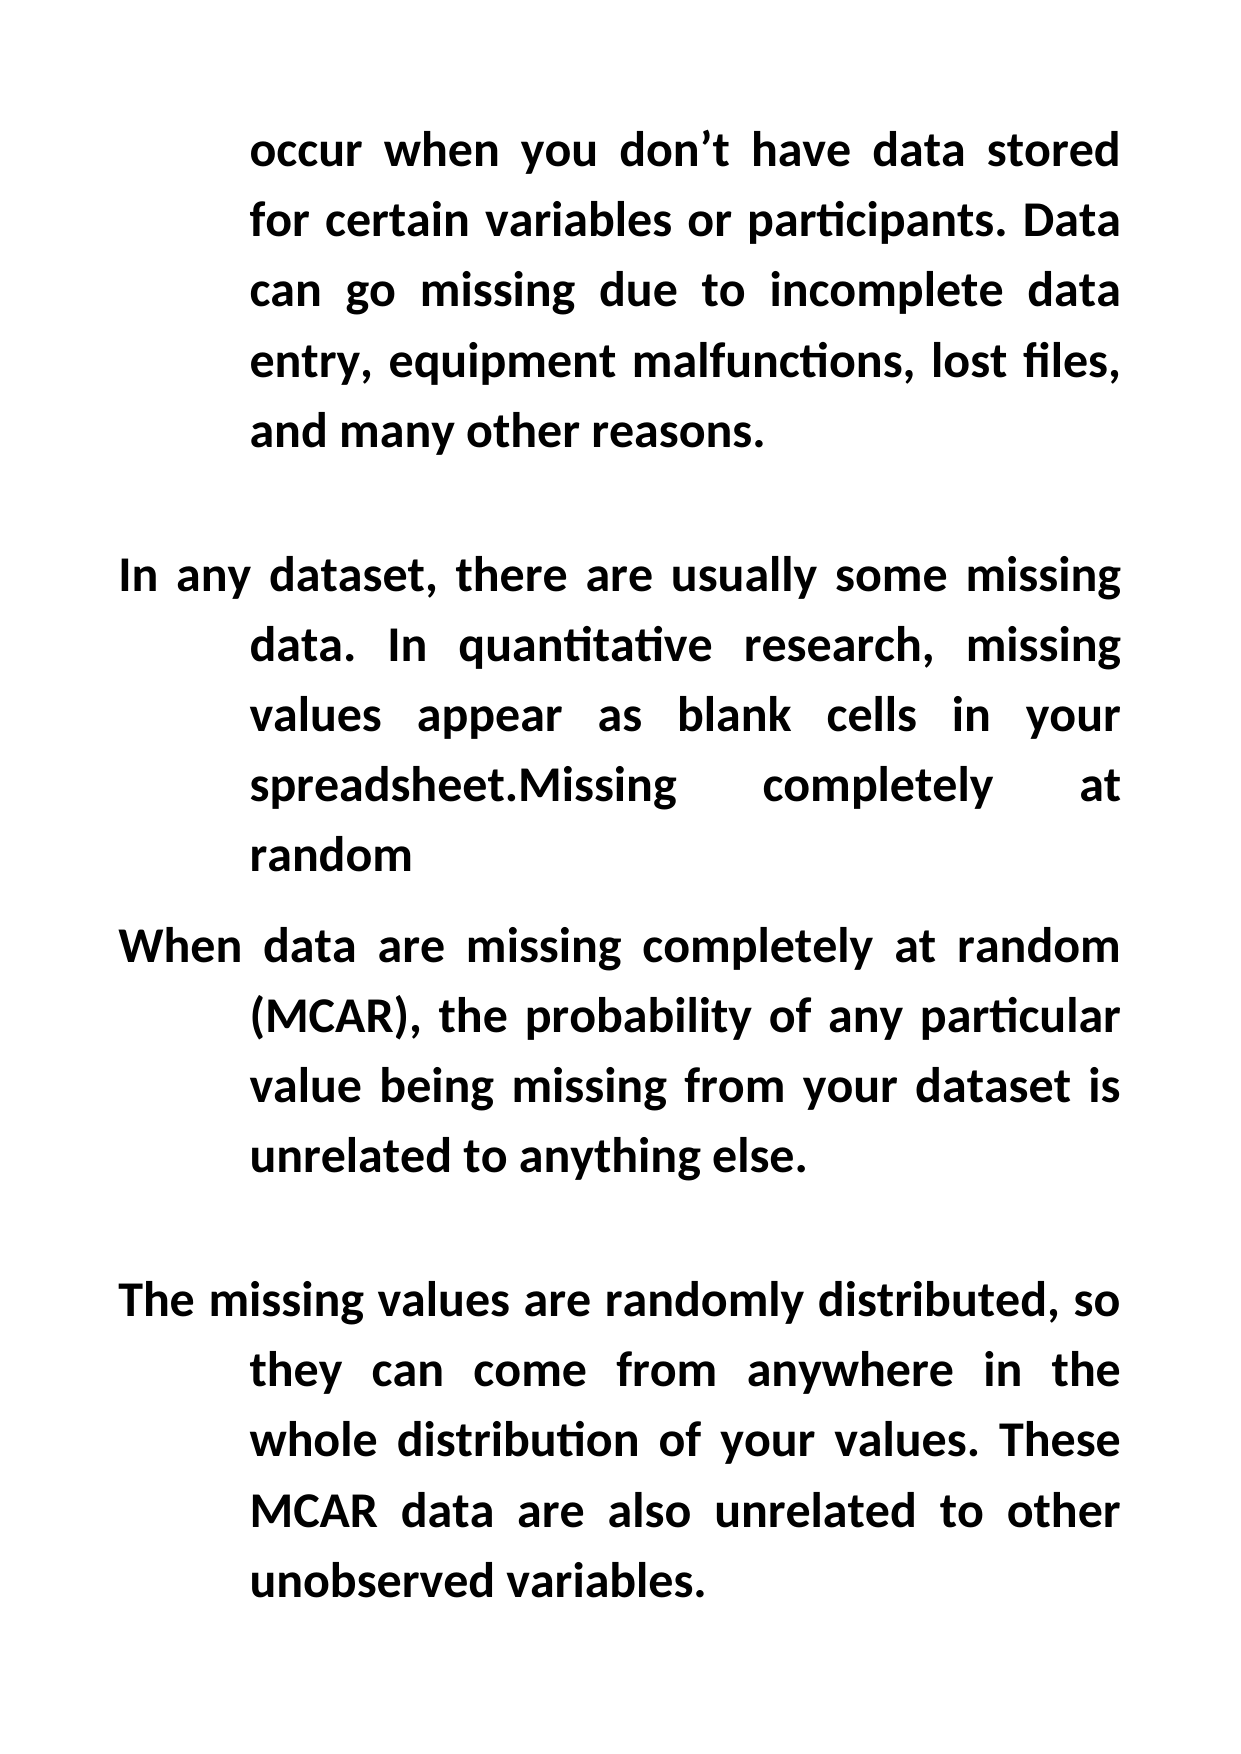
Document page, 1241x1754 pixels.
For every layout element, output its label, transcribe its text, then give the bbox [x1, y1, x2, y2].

text In any dataset, there are usually some missing data. In quantitative research, missing values appear as blank cells in your spreadsheet.Missing completely at random [118, 542, 1122, 884]
text occur when you don’t have data stored for certain variables or participants. Data can go missing due to incomplete data entry, equipment malfunctions, lost files, and many other reasons. [118, 118, 1122, 459]
text The missing values are randomly distributed, so they can come from anywhere in the whole distribution of your values. These MCAR data are also unrelated to other unobserved variables. [118, 1268, 1122, 1609]
text When data are missing completely at random (MCAR), the probability of any particular value being missing from your dataset is unrelated to anything else. [118, 914, 1122, 1185]
